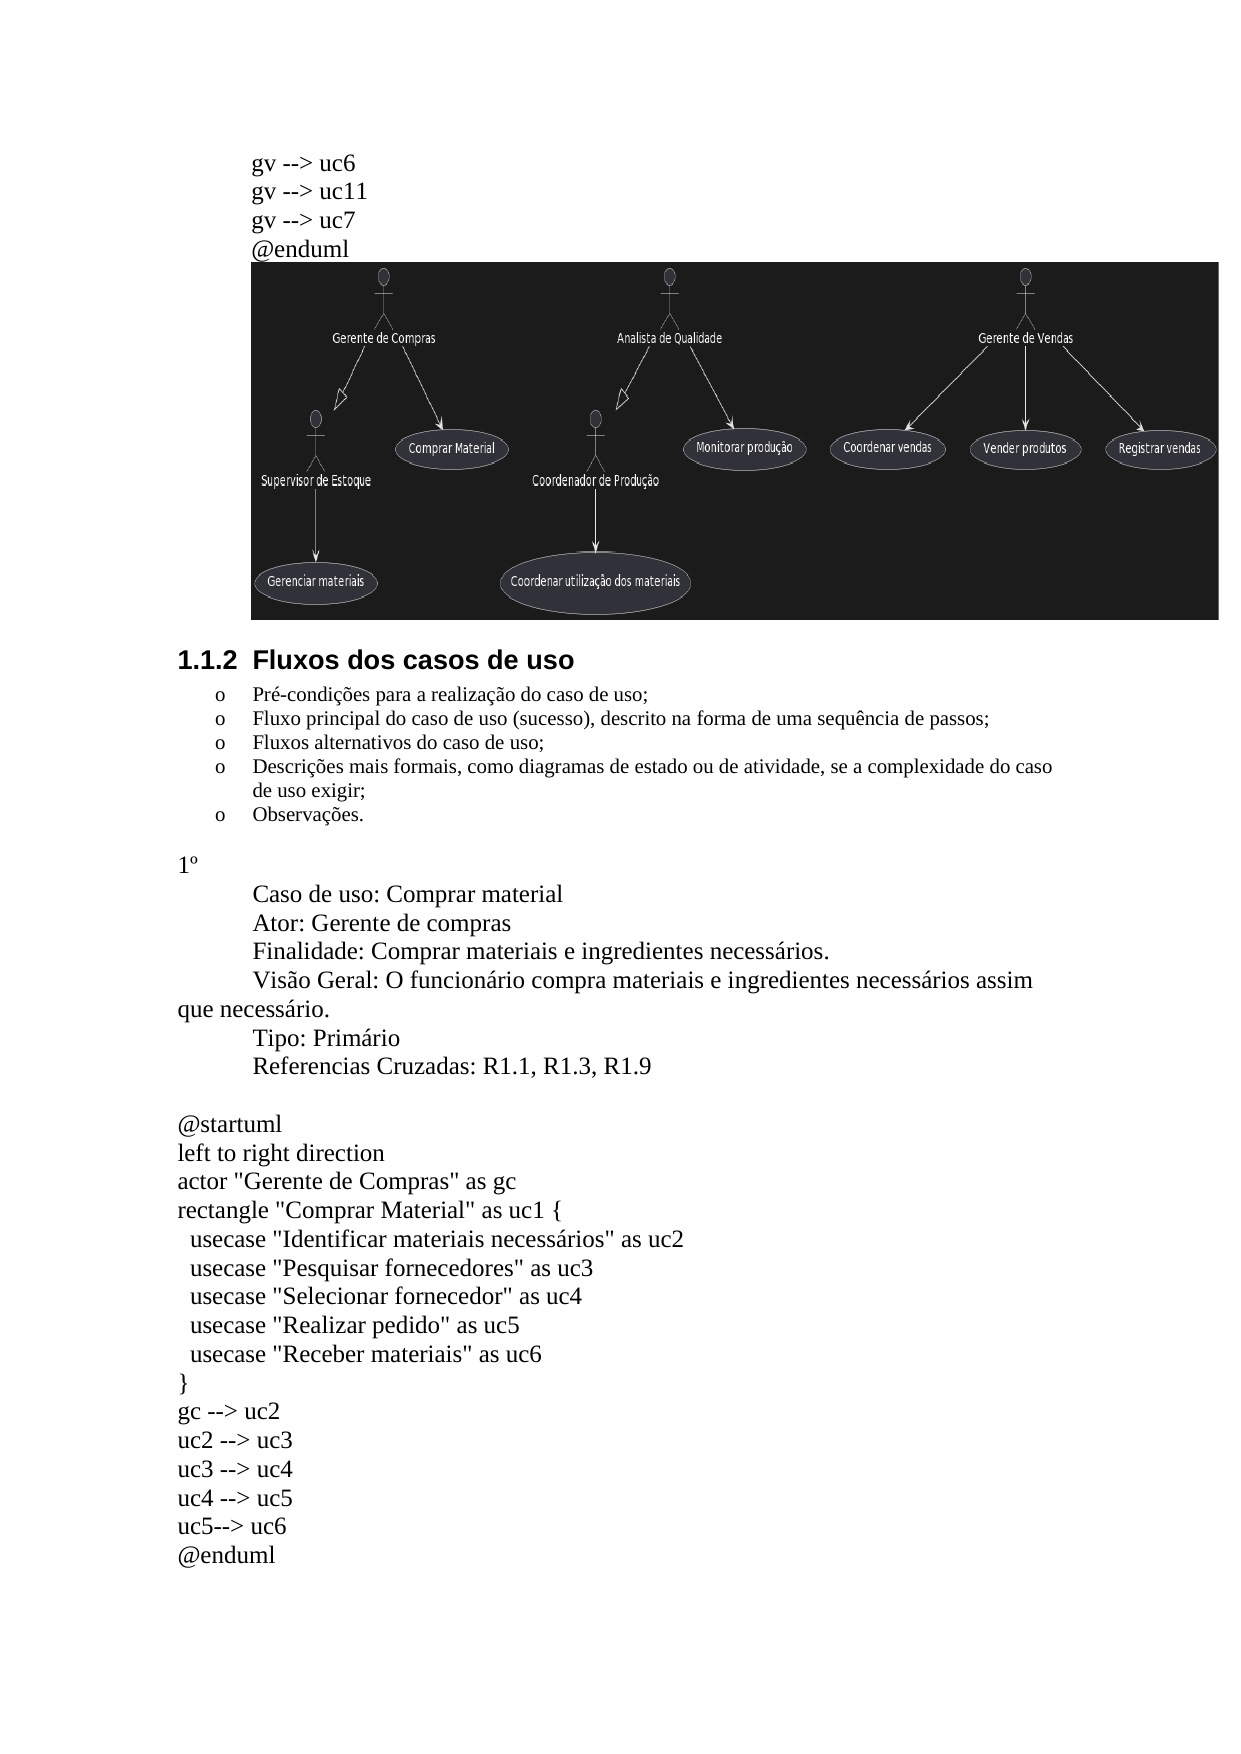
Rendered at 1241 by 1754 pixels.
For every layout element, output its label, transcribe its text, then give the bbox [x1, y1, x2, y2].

text uc3 --> uc4 [177, 1454, 1063, 1483]
subtitle Fluxos dos casos de uso [177, 644, 1063, 675]
text Visão Geral: O funcionário compra materiais e ingredientes necessários assim que necessário. [177, 965, 1063, 1023]
picture [251, 262, 1219, 620]
text uc2 --> uc3 [177, 1425, 1063, 1454]
text uc4 --> uc5 [177, 1483, 1063, 1511]
text usecase "Identificar materiais necessários" as uc2 [177, 1224, 1063, 1253]
text rectangle "Comprar Material" as uc1 { [177, 1195, 1063, 1224]
list Fluxo principal do caso de uso (sucesso), descrito na forma de uma sequência de passos; [215, 706, 1063, 730]
text gc --> uc2 [177, 1396, 1063, 1425]
text uc5--> uc6 [177, 1511, 1063, 1540]
text } [177, 1368, 1063, 1396]
text left to right direction [177, 1138, 1063, 1166]
text usecase "Realizar pedido" as uc5 [177, 1310, 1063, 1339]
list Descrições mais formais, como diagramas de estado ou de atividade, se a complexidade do caso de uso exigir; [215, 754, 1063, 802]
text Tipo: Primário [177, 1023, 1063, 1051]
text @enduml [177, 1540, 1063, 1569]
text 1º [177, 850, 1063, 879]
text gv --> uc11 [177, 176, 1063, 205]
text Referencias Cruzadas: R1.1, R1.3, R1.9 [177, 1051, 1063, 1080]
text Caso de uso: Comprar material Ator: Gerente de compras [177, 879, 1063, 936]
text @startuml [177, 1109, 1063, 1138]
text gv --> uc6 [177, 148, 1063, 176]
list Fluxos alternativos do caso de uso; [215, 730, 1063, 754]
text usecase "Pesquisar fornecedores" as uc3 [177, 1253, 1063, 1281]
text gv --> uc7 [177, 205, 1063, 234]
text actor "Gerente de Compras" as gc [177, 1166, 1063, 1195]
text @enduml [177, 234, 1063, 263]
text Finalidade: Comprar materiais e ingredientes necessários. [177, 936, 1063, 965]
text usecase "Receber materiais" as uc6 [177, 1339, 1063, 1368]
text usecase "Selecionar fornecedor" as uc4 [177, 1281, 1063, 1310]
list Pré-condições para a realização do caso de uso; [215, 682, 1063, 706]
list Observações. [215, 802, 1063, 826]
